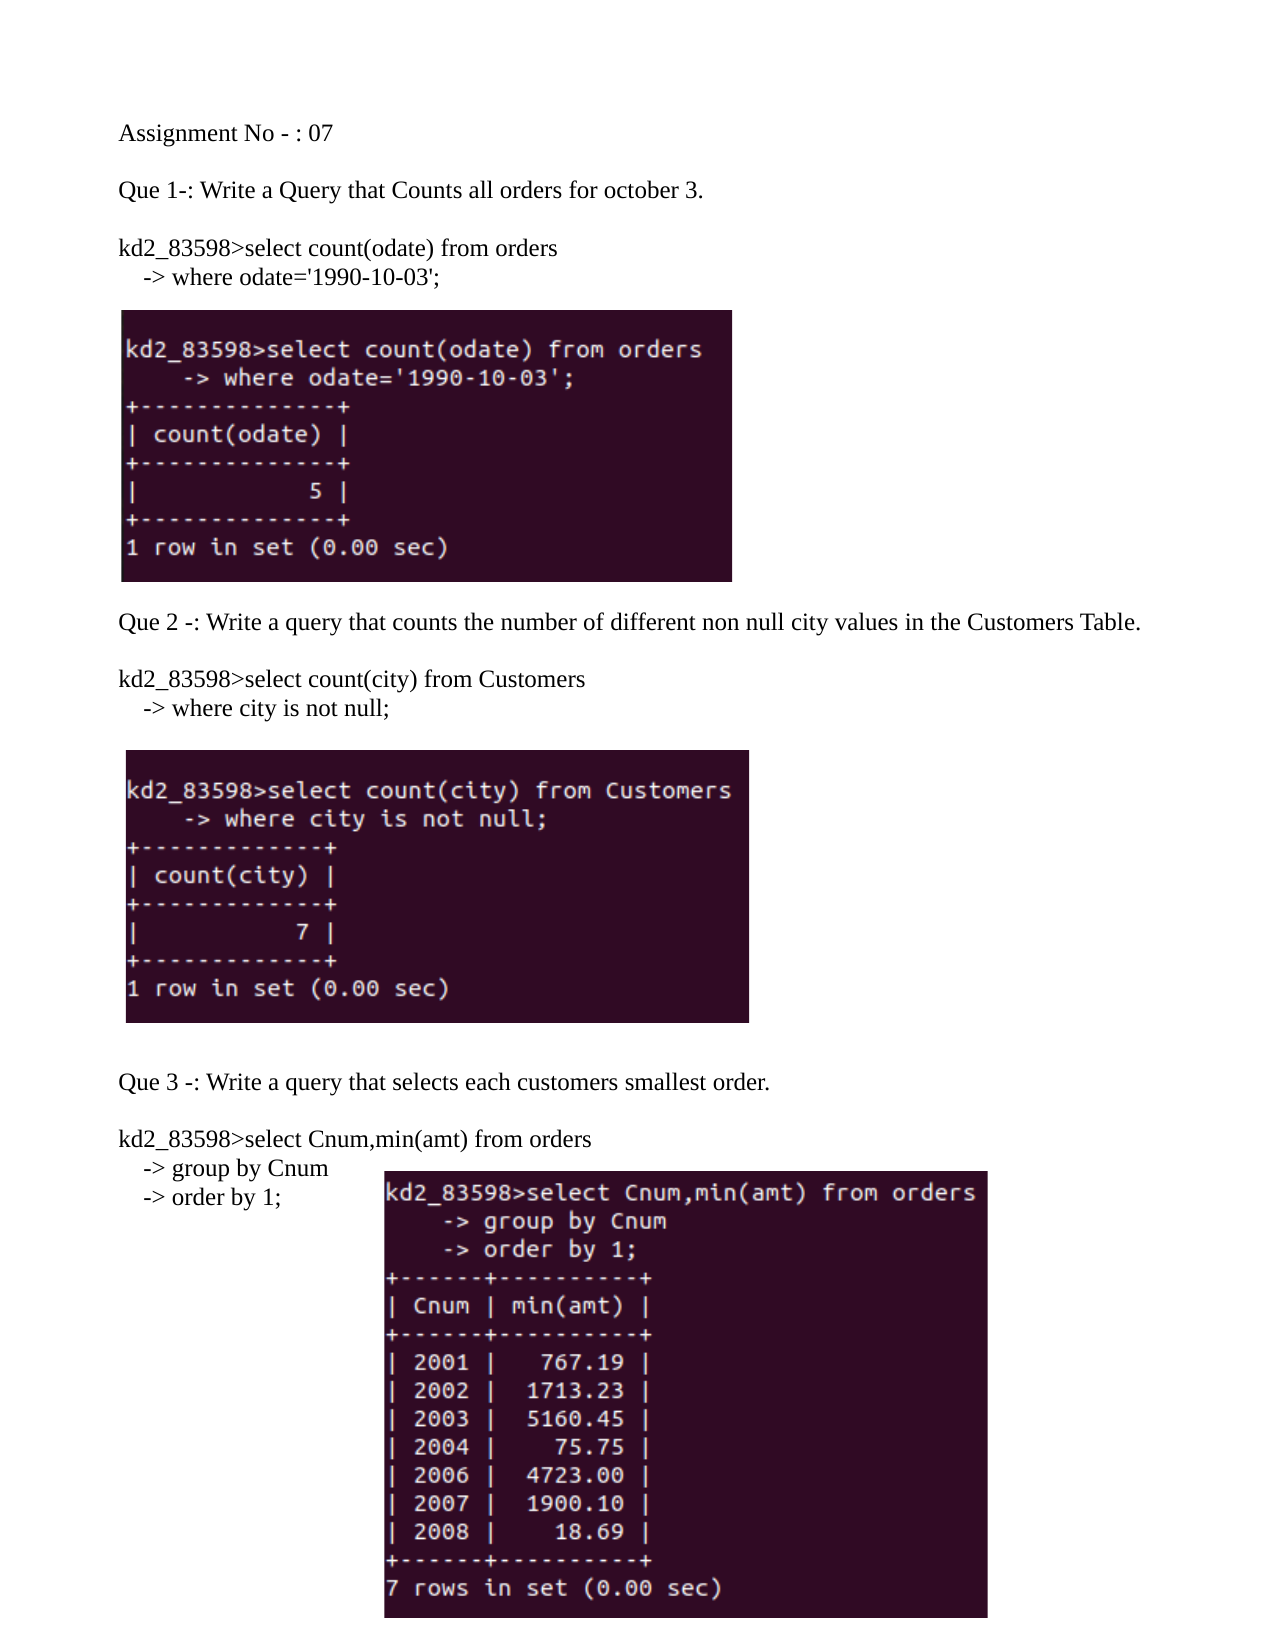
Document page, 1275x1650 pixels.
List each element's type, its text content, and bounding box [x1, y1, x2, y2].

text -> group by Cnum [118, 1153, 1157, 1182]
text Que 1-: Write a Query that Counts all orders for october 3. [118, 176, 1157, 204]
text [988, 1182, 1157, 1211]
text Que 3 -: Write a query that selects each customers smallest order. [118, 1067, 1157, 1096]
picture [121, 310, 733, 582]
picture [125, 750, 750, 1023]
text Que 2 -: Write a query that counts the number of different non null city values in the Customers Table. [118, 607, 1157, 636]
picture [384, 1171, 988, 1618]
text Assignment No - : 07 [118, 118, 1157, 147]
text -> order by 1; [118, 1182, 384, 1211]
text kd2_83598>select count(city) from Customers [118, 664, 1157, 693]
text kd2_83598>select Cnum,min(amt) from orders [118, 1124, 1157, 1153]
text -> where odate='1990-10-03'; [118, 262, 1157, 291]
text kd2_83598>select count(odate) from orders [118, 233, 1157, 262]
text -> where city is not null; [118, 693, 1157, 722]
